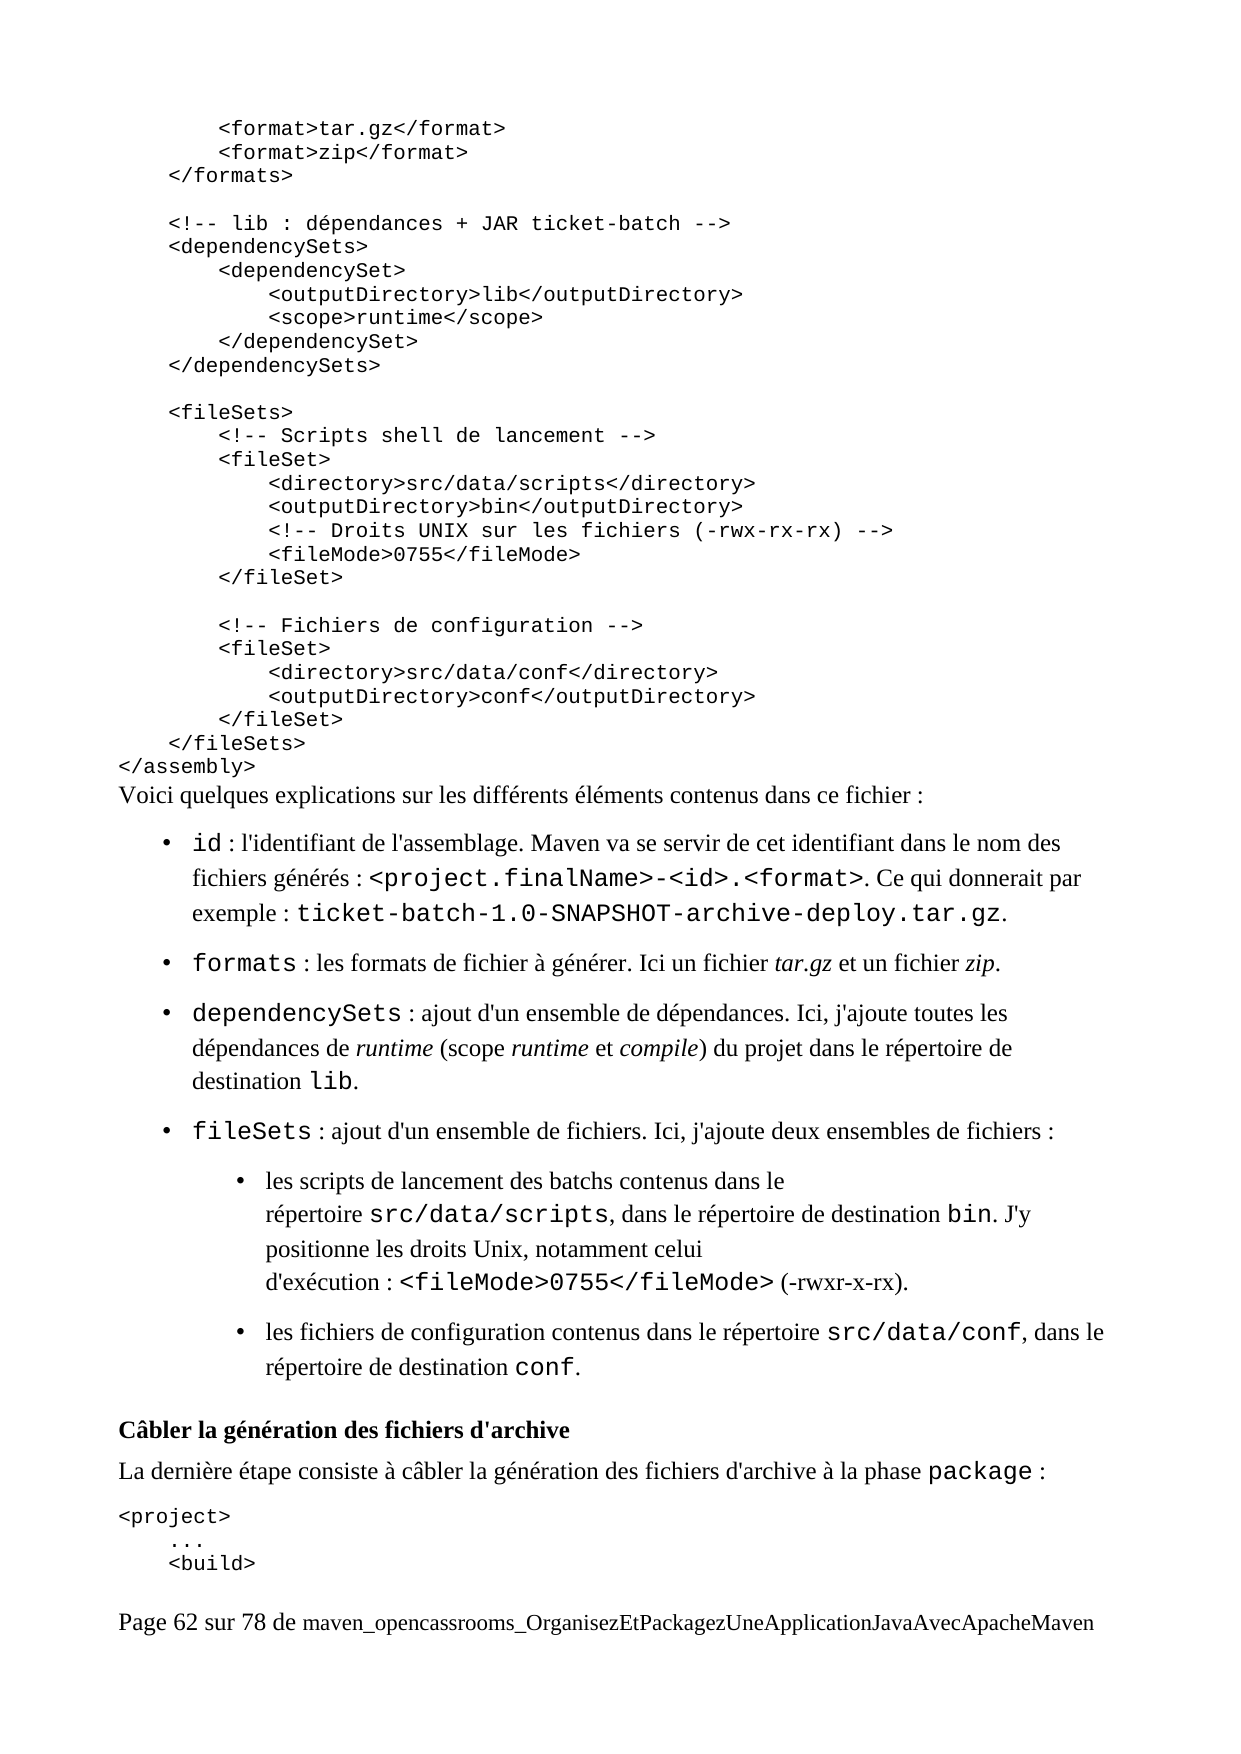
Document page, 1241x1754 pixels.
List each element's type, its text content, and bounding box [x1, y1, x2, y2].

text <!-- Scripts shell de lancement --> [118, 426, 1122, 449]
text <scope>runtime</scope> [118, 307, 1122, 331]
text <project> [118, 1506, 1122, 1530]
text <outputDirectory>conf</outputDirectory> [118, 686, 1122, 709]
text <format>tar.gz</format> [118, 118, 1122, 142]
text </formats> [118, 165, 1122, 189]
text <!-- lib : dépendances + JAR ticket-batch --> [118, 213, 1122, 236]
list id : l'identifiant de l'assemblage. Maven va se servir de cet identifiant dans le nom des fichiers générés : <project.finalName>-<id>.<format>. Ce qui donnerait par exemple : ticket-batch-1.0-SNAPSHOT-archive-deploy.tar.gz. [162, 828, 1122, 929]
list fileSets : ajout d'un ensemble de fichiers. Ici, j'ajoute deux ensembles de fichiers : [162, 1116, 1122, 1147]
text <fileMode>0755</fileMode> [118, 544, 1122, 567]
text <dependencySets> [118, 236, 1122, 260]
text <!-- Fichiers de configuration --> [118, 615, 1122, 638]
text La dernière étape consiste à câbler la génération des fichiers d'archive à la phase package : [118, 1456, 1122, 1487]
text <format>zip</format> [118, 142, 1122, 165]
text <directory>src/data/conf</directory> [118, 662, 1122, 686]
list les scripts de lancement des batchs contenus dans le répertoire src/data/scripts, dans le répertoire de destination bin. J'y positionne les droits Unix, notamment celui d'exécution : <fileMode>0755</fileMode> (-rwxr-x-rx). [236, 1166, 1122, 1298]
list les fichiers de configuration contenus dans le répertoire src/data/conf, dans le répertoire de destination conf. [236, 1317, 1122, 1383]
text </fileSets> [118, 733, 1122, 757]
text <build> [118, 1553, 1122, 1577]
list formats : les formats de fichier à générer. Ici un fichier tar.gz et un fichier zip. [162, 948, 1122, 979]
list dependencySets : ajout d'un ensemble de dépendances. Ici, j'ajoute toutes les dépendances de runtime (scope runtime et compile) du projet dans le répertoire de destination lib. [162, 998, 1122, 1097]
text <!-- Droits UNIX sur les fichiers (-rwx-rx-rx) --> [118, 520, 1122, 544]
text <directory>src/data/scripts</directory> [118, 473, 1122, 496]
subtitle Câbler la génération des fichiers d'archive [118, 1415, 1122, 1444]
text </dependencySet> [118, 331, 1122, 354]
text <fileSets> [118, 402, 1122, 426]
text ... [118, 1530, 1122, 1553]
text </fileSet> [118, 709, 1122, 733]
text </assembly> [118, 757, 1122, 780]
text <outputDirectory>bin</outputDirectory> [118, 496, 1122, 520]
text <fileSet> [118, 449, 1122, 473]
text </fileSet> [118, 567, 1122, 591]
text </dependencySets> [118, 354, 1122, 378]
text <fileSet> [118, 638, 1122, 662]
text <outputDirectory>lib</outputDirectory> [118, 284, 1122, 307]
text <dependencySet> [118, 260, 1122, 284]
text Voici quelques explications sur les différents éléments contenus dans ce fichier : [118, 780, 1122, 809]
